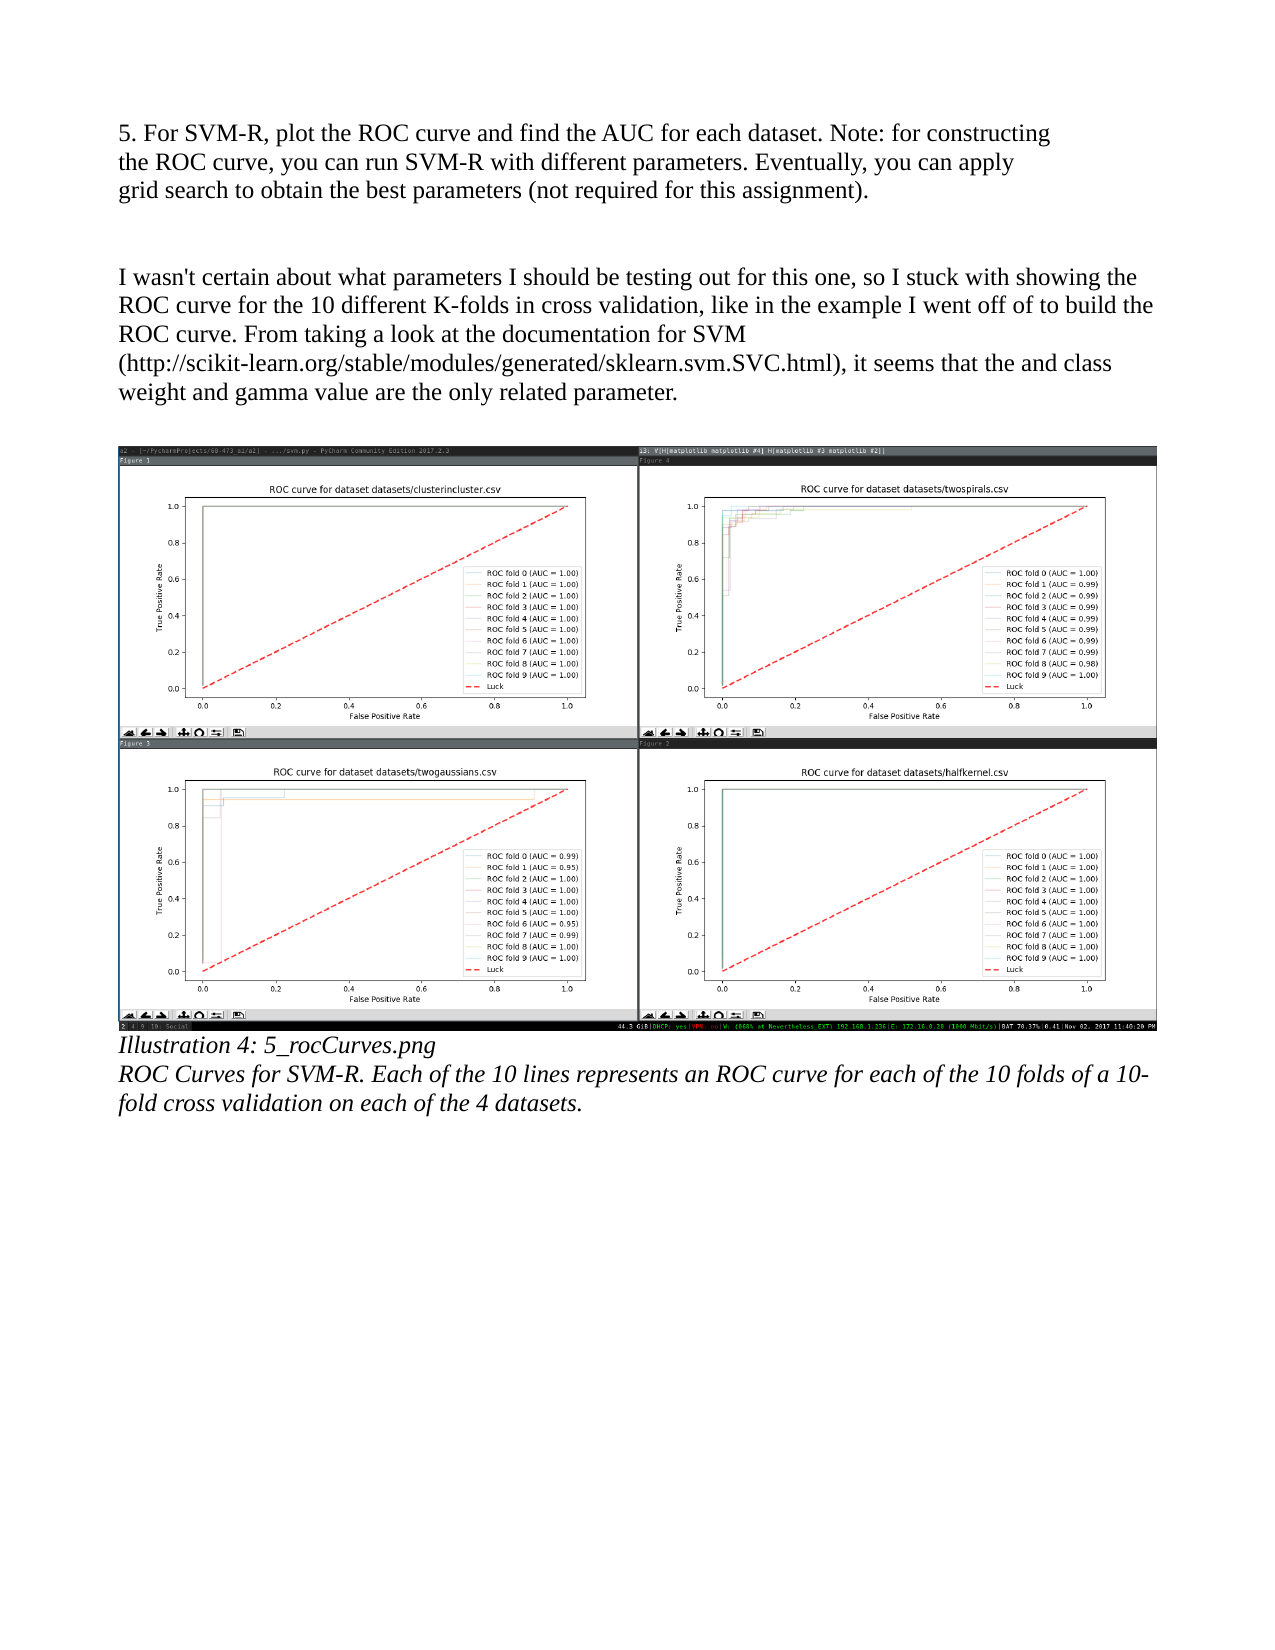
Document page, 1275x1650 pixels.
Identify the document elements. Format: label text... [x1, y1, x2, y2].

text I wasn't certain about what parameters I should be testing out for this one, so I stuck with showing the ROC curve for the 10 different K-folds in cross validation, like in the example I went off of to build the ROC curve. From taking a look at the documentation for SVM (http://scikit-learn.org/stable/modules/generated/sklearn.svm.SVC.html), it seems that the and class weight and gamma value are the only related parameter. [118, 262, 1157, 406]
text grid search to obtain the best parameters (not required for this assignment). [118, 176, 1157, 204]
text Illustration 4: 5_rocCurves.png ROC Curves for SVM-R. Each of the 10 lines represents an ROC curve for each of the 10 folds of a 10-fold cross validation on each of the 4 datasets. [118, 1031, 1157, 1117]
text 5. For SVM-R, plot the ROC curve and find the AUC for each dataset. Note: for constructing [118, 118, 1157, 147]
text the ROC curve, you can run SVM-R with different parameters. Eventually, you can apply [118, 147, 1157, 176]
picture [118, 446, 1157, 1031]
